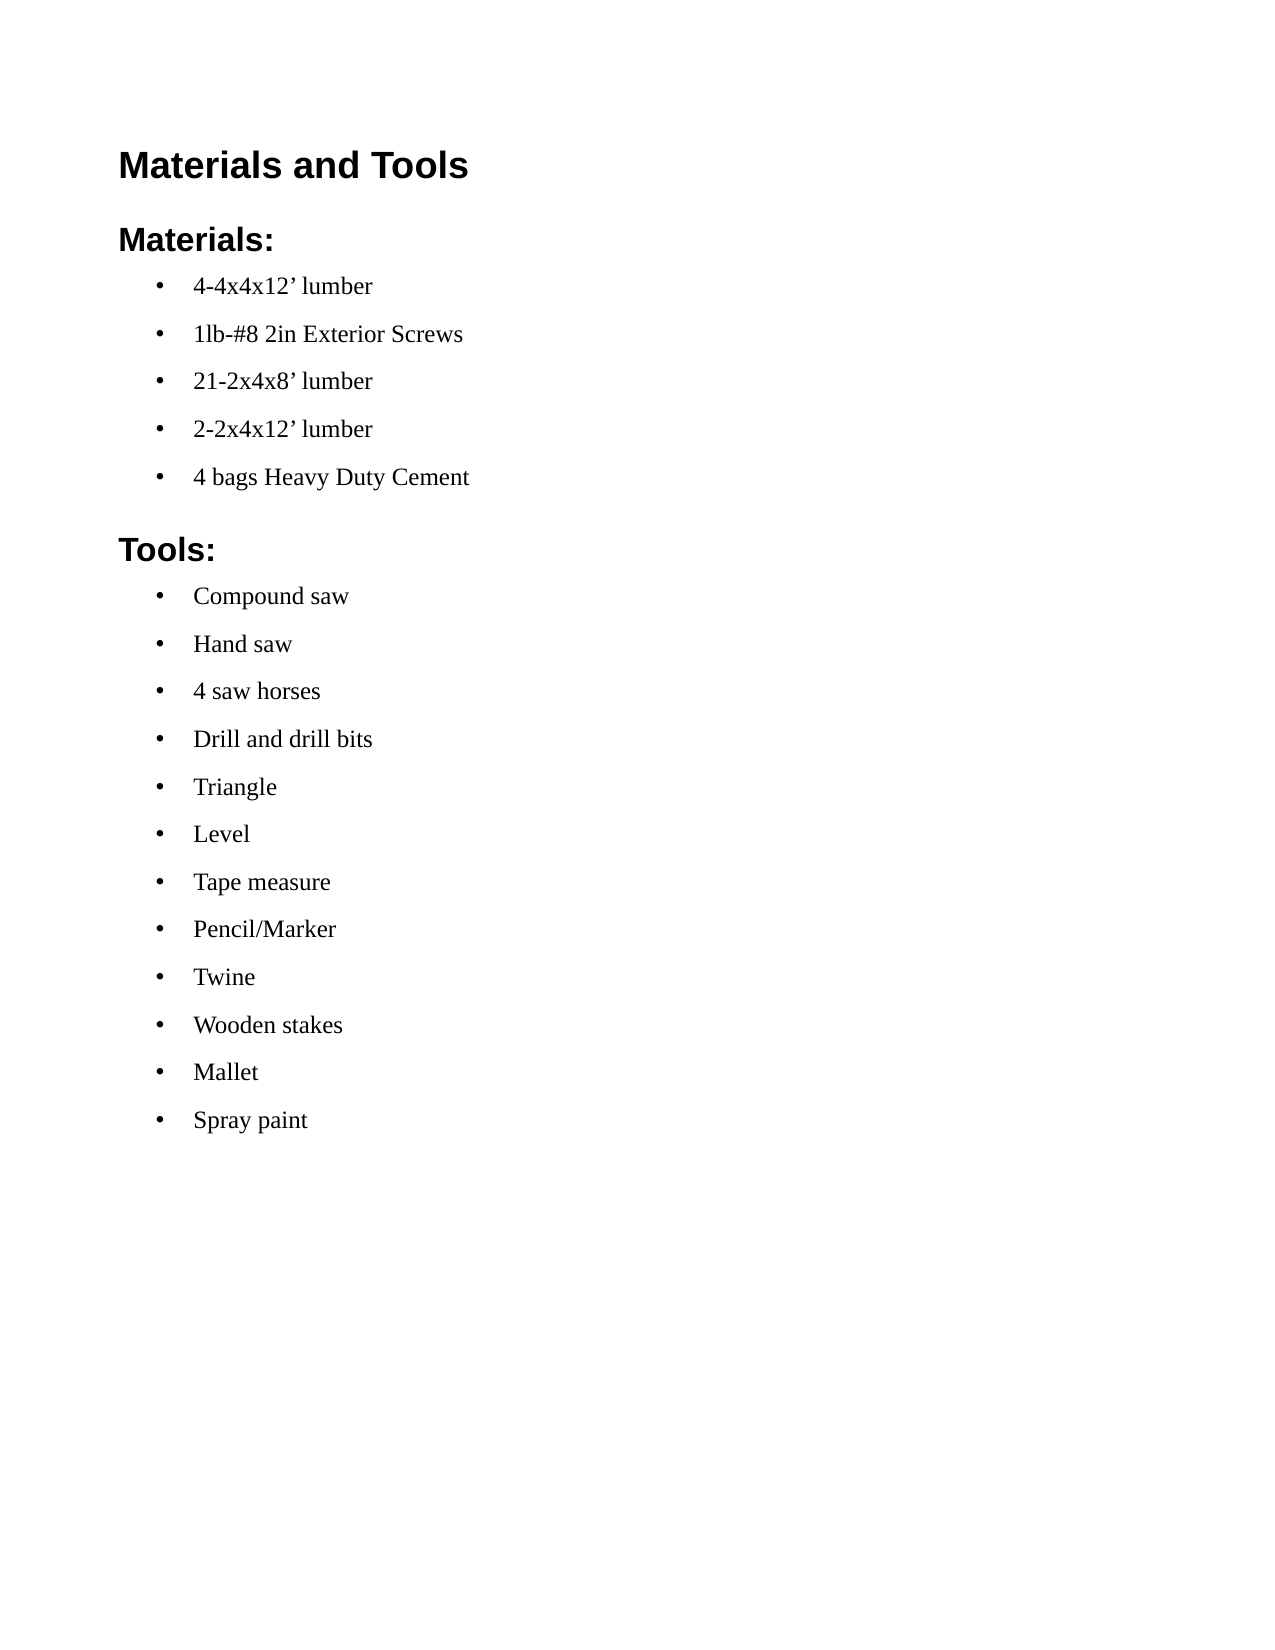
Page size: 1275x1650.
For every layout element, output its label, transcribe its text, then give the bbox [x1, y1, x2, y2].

list 1lb-#8 2in Exterior Screws [156, 319, 1157, 348]
list Wooden stakes [156, 1010, 1157, 1038]
list Twine [156, 962, 1157, 991]
list Tape measure [156, 867, 1157, 896]
list Hand saw [156, 629, 1157, 658]
list Pencil/Marker [156, 914, 1157, 943]
list Drill and drill bits [156, 724, 1157, 753]
subtitle Materials and Tools [118, 143, 1157, 187]
list 4-4x4x12’ lumber [156, 271, 1157, 300]
list Compound saw [156, 581, 1157, 610]
list Spray paint [156, 1105, 1157, 1134]
subtitle Tools: [118, 530, 1157, 569]
list Level [156, 819, 1157, 848]
list 4 bags Heavy Duty Cement [156, 462, 1157, 490]
list Mallet [156, 1057, 1157, 1086]
subtitle Materials: [118, 220, 1157, 259]
list 4 saw horses [156, 676, 1157, 705]
list Triangle [156, 772, 1157, 800]
list 21-2x4x8’ lumber [156, 366, 1157, 395]
list 2-2x4x12’ lumber [156, 414, 1157, 443]
